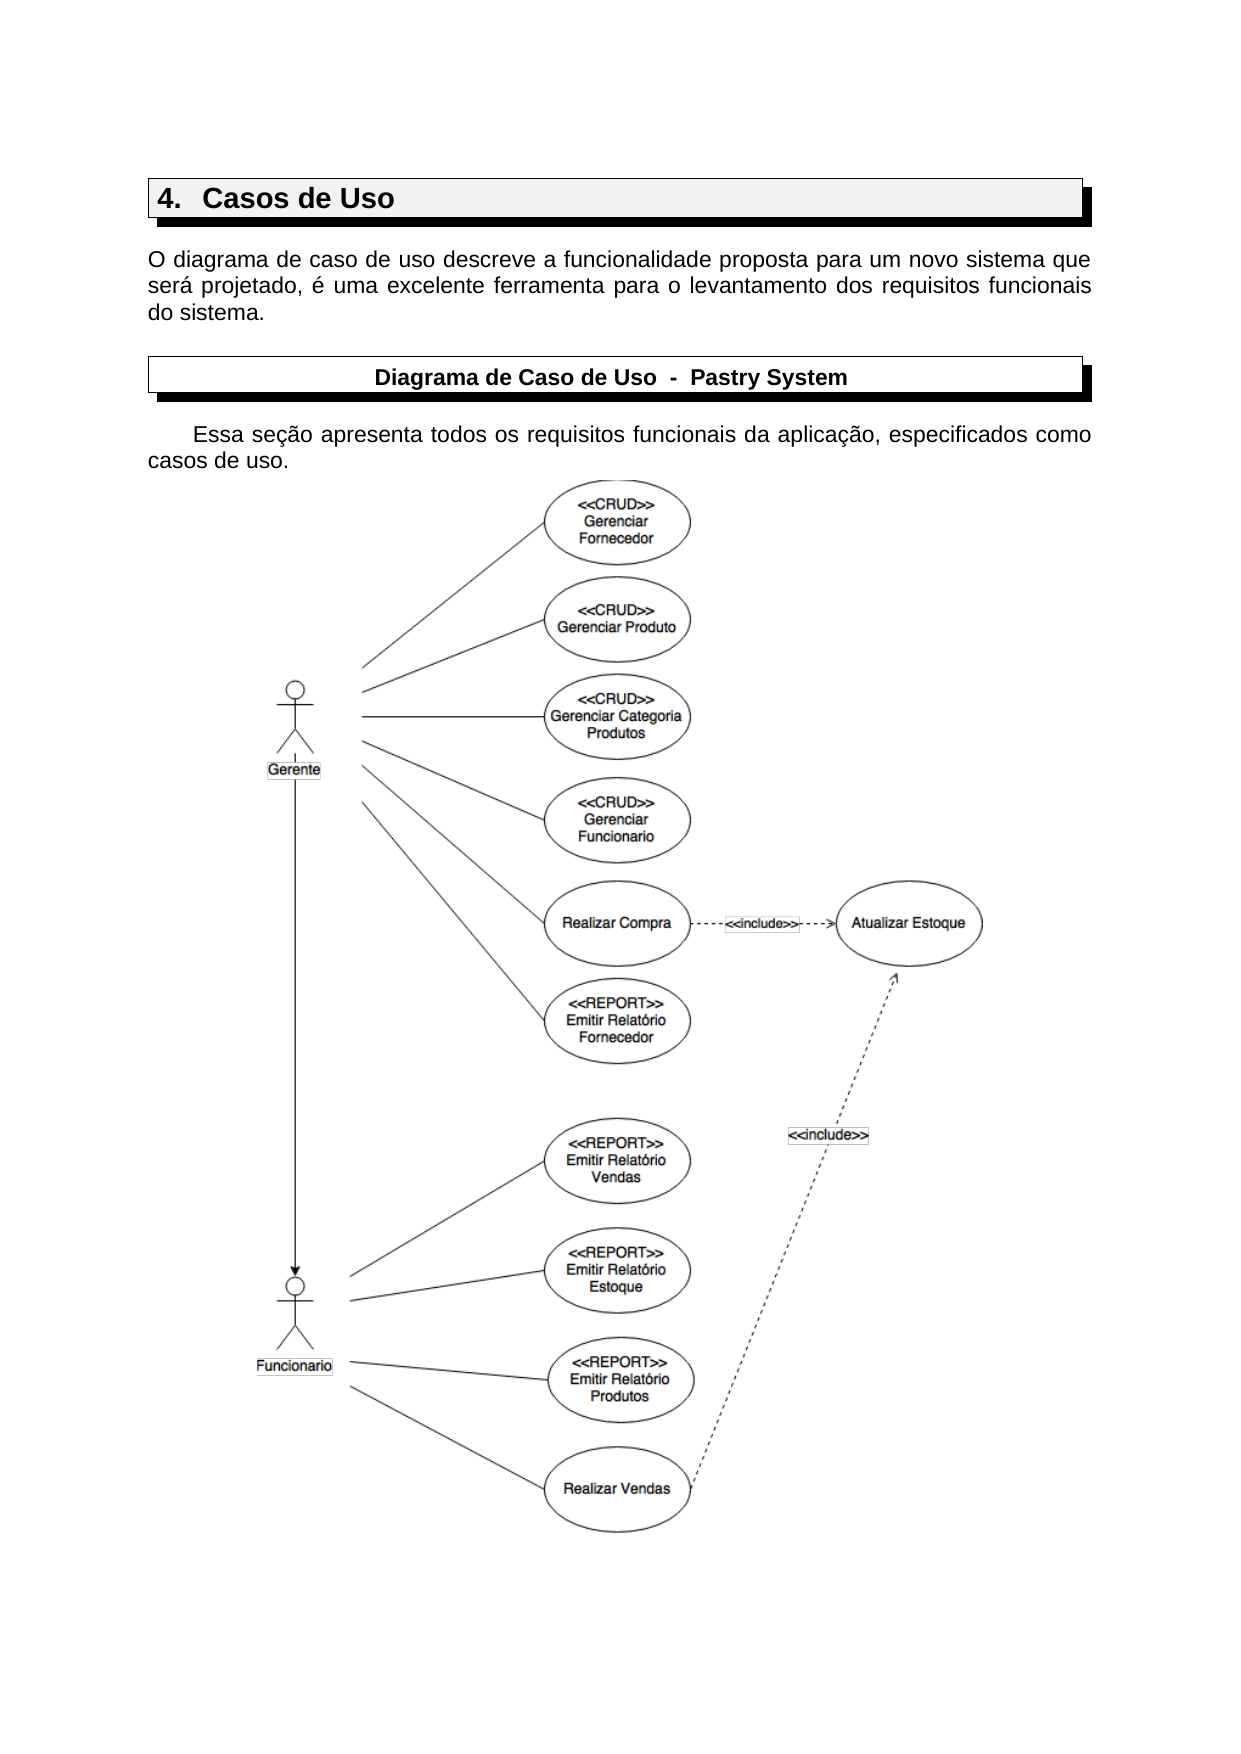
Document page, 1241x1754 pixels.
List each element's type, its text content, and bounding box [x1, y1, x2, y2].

text O diagrama de caso de uso descreve a funcionalidade proposta para um novo sistema que será projetado, é uma excelente ferramenta para o levantamento dos requisitos funcionais do sistema. [148, 246, 1092, 325]
text Essa seção apresenta todos os requisitos funcionais da aplicação, especificados como casos de uso. [148, 421, 1092, 474]
subtitle Casos de Uso [149, 179, 1082, 217]
text Diagrama de Caso de Uso - Pastry System [149, 357, 1082, 392]
picture [257, 480, 983, 1534]
